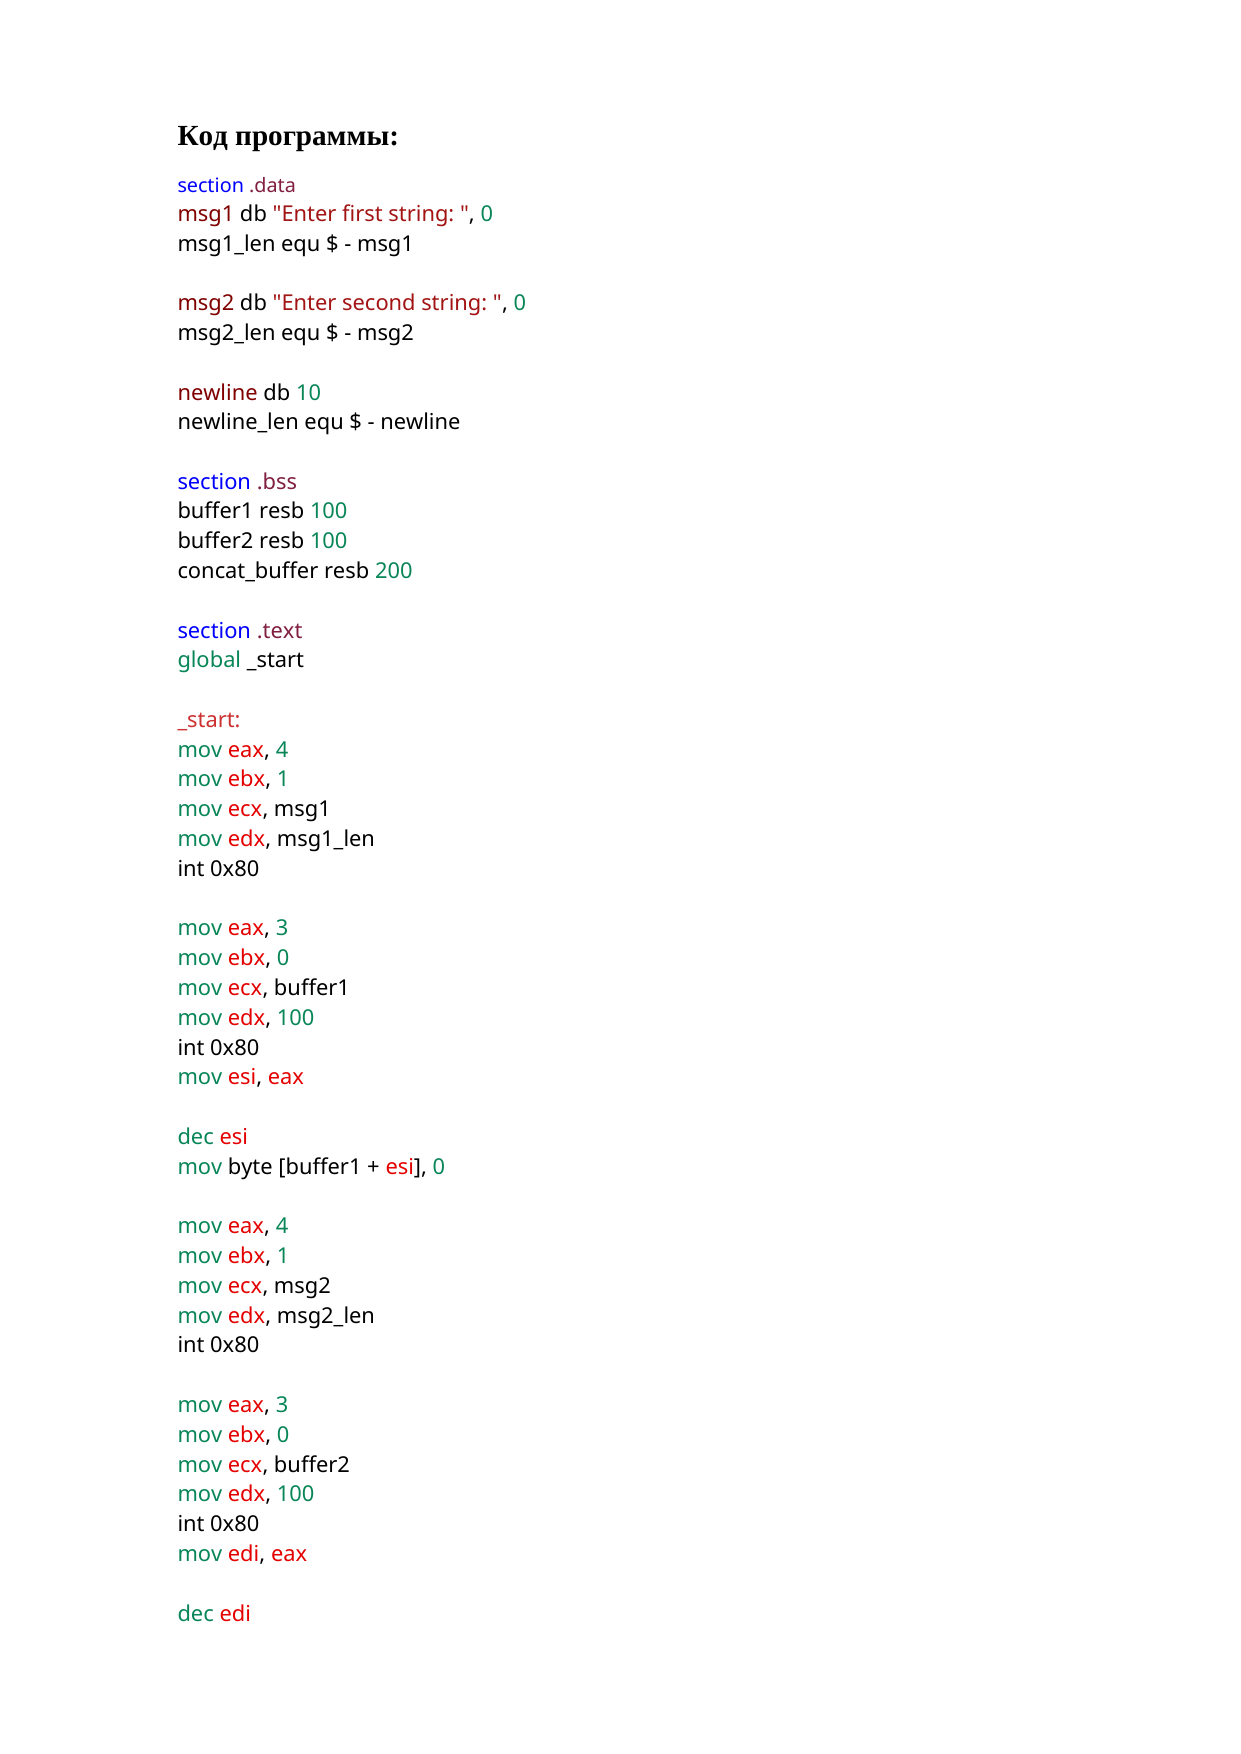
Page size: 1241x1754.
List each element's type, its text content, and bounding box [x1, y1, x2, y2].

text mov ecx, msg2 [177, 1270, 1152, 1300]
text int 0x80 [177, 1032, 1152, 1061]
text mov edi, eax [177, 1538, 1152, 1568]
text concat_buffer resb 200 [177, 555, 1152, 585]
text mov edx, msg2_len [177, 1300, 1152, 1329]
text dec edi [177, 1598, 1152, 1627]
text mov ebx, 0 [177, 1419, 1152, 1449]
text int 0x80 [177, 853, 1152, 883]
text _start: [177, 704, 1152, 734]
text mov eax, 3 [177, 912, 1152, 942]
text buffer1 resb 100 [177, 496, 1152, 525]
text newline_len equ $ - newline [177, 406, 1152, 436]
text mov eax, 4 [177, 1210, 1152, 1240]
text section .data [177, 171, 1152, 198]
text section .text [177, 614, 1152, 644]
text int 0x80 [177, 1329, 1152, 1359]
text mov eax, 3 [177, 1389, 1152, 1419]
text buffer2 resb 100 [177, 525, 1152, 555]
text mov byte [buffer1 + esi], 0 [177, 1151, 1152, 1181]
text global _start [177, 644, 1152, 674]
text dec esi [177, 1121, 1152, 1151]
text mov ecx, buffer2 [177, 1449, 1152, 1478]
text mov esi, eax [177, 1061, 1152, 1091]
text msg1 db "Enter first string: ", 0 [177, 198, 1152, 228]
text mov eax, 4 [177, 734, 1152, 763]
text int 0x80 [177, 1508, 1152, 1538]
text mov ebx, 0 [177, 942, 1152, 972]
text mov edx, msg1_len [177, 823, 1152, 853]
text msg2 db "Enter second string: ", 0 [177, 287, 1152, 317]
text mov ebx, 1 [177, 1240, 1152, 1270]
text mov ecx, msg1 [177, 793, 1152, 823]
text Код программы: [177, 118, 1152, 152]
text mov ebx, 1 [177, 763, 1152, 793]
text mov edx, 100 [177, 1478, 1152, 1508]
text mov ecx, buffer1 [177, 972, 1152, 1002]
text section .bss [177, 466, 1152, 496]
text newline db 10 [177, 376, 1152, 406]
text msg2_len equ $ - msg2 [177, 317, 1152, 347]
text mov edx, 100 [177, 1002, 1152, 1032]
text msg1_len equ $ - msg1 [177, 228, 1152, 257]
